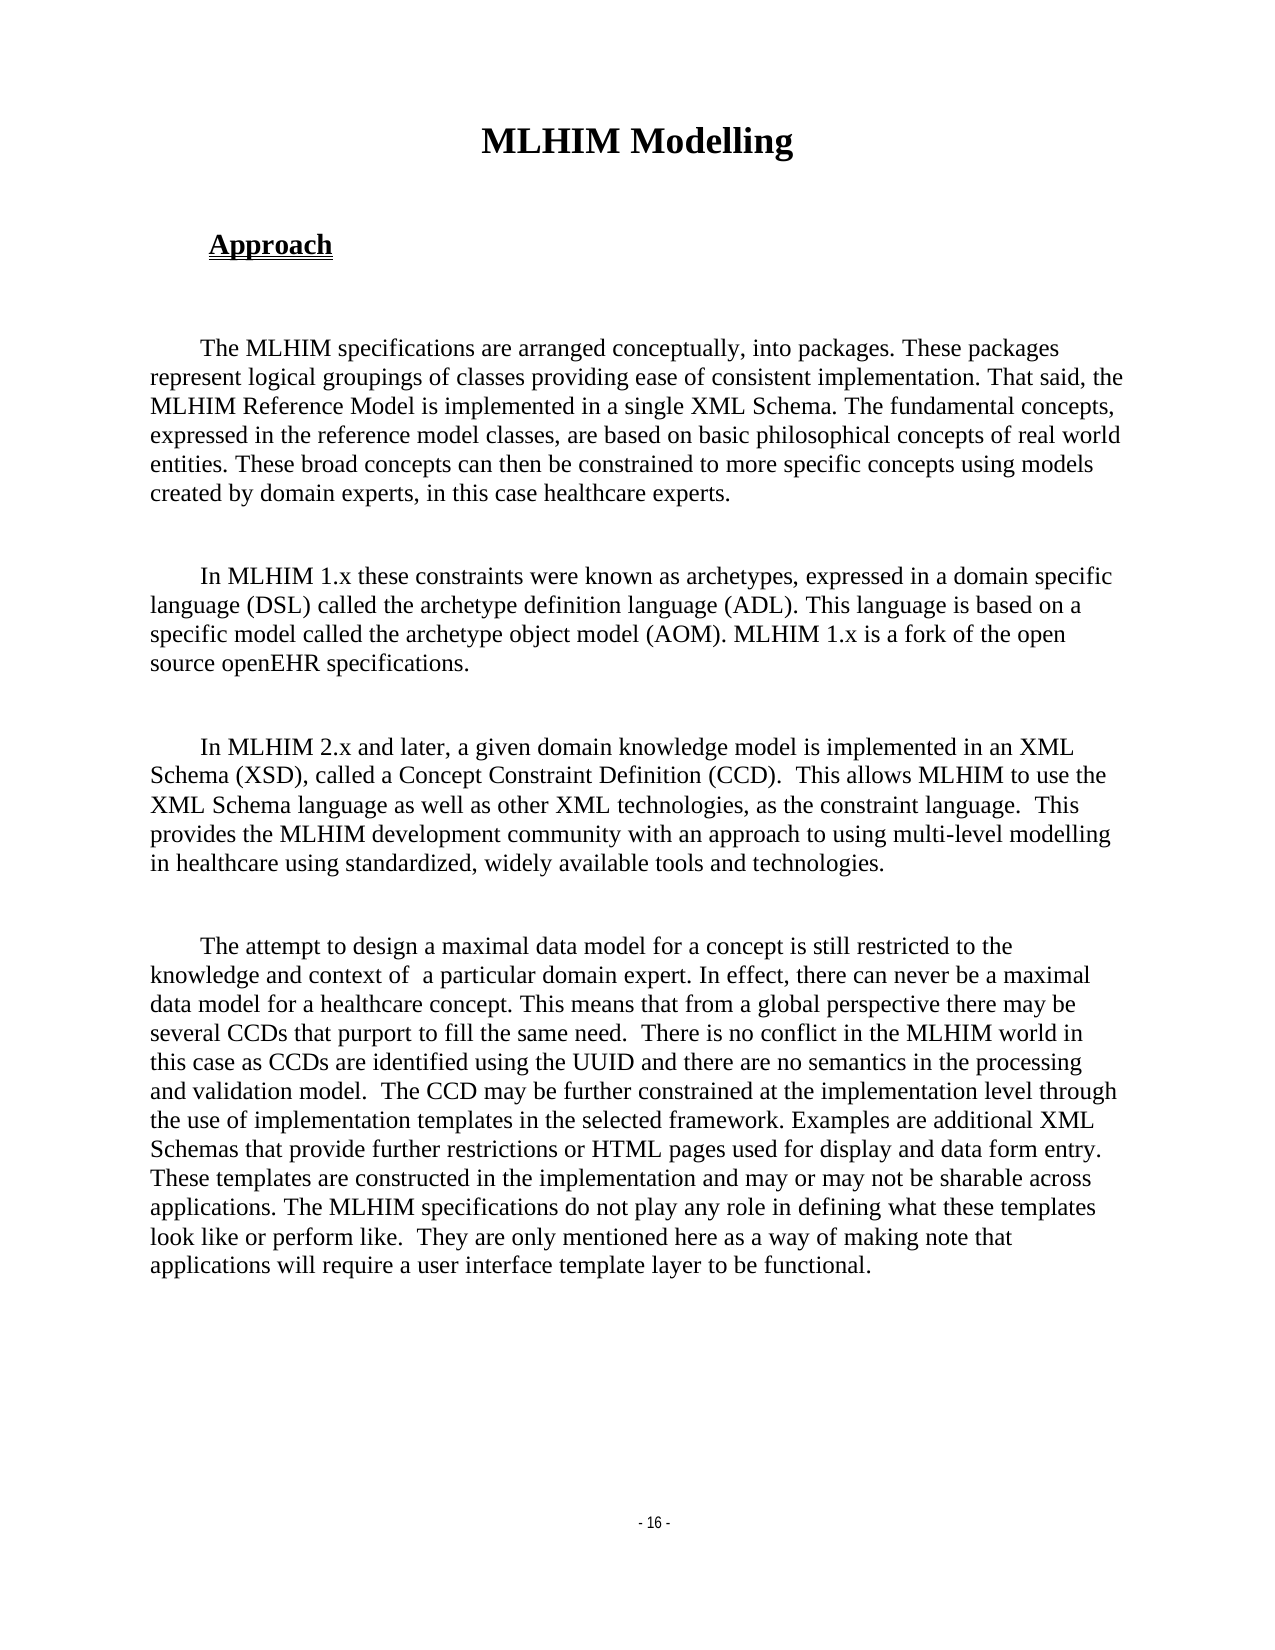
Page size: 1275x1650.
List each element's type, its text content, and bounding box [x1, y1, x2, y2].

text In MLHIM 2.x and later, a given domain knowledge model is implemented in an XML Schema (XSD), called a Concept Constraint Definition (CCD). This allows MLHIM to use the XML Schema language as well as other XML technologies, as the constraint language. This provides the MLHIM development community with an approach to using multi-level modelling in healthcare using standardized, widely available tools and technologies. [150, 731, 1125, 877]
text In MLHIM 1.x these constraints were known as archetypes, expressed in a domain specific language (DSL) called the archetype definition language (ADL). This language is based on a specific model called the archetype object model (AOM). MLHIM 1.x is a fork of the open source openEHR specifications. [150, 561, 1125, 677]
title MLHIM Modelling [150, 118, 1125, 161]
text The MLHIM specifications are arranged conceptually, into packages. These packages represent logical groupings of classes providing ease of consistent implementation. That said, the MLHIM Reference Model is implemented in a single XML Schema. The fundamental concepts, expressed in the reference model classes, are based on basic philosophical concepts of real world entities. These broad concepts can then be constrained to more specific concepts using models created by domain experts, in this case healthcare experts. [150, 333, 1125, 507]
text The attempt to design a maximal data model for a concept is still restricted to the knowledge and context of a particular domain expert. In effect, there can never be a maximal data model for a healthcare concept. This means that from a global perspective there may be several CCDs that purport to fill the same need. There is no conflict in the MLHIM world in this case as CCDs are identified using the UUID and there are no semantics in the processing and validation model. The CCD may be further constrained at the implementation level through the use of implementation templates in the selected framework. Examples are additional XML Schemas that provide further restrictions or HTML pages used for display and data form entry. These templates are constructed in the implementation and may or may not be sharable across applications. The MLHIM specifications do not play any role in defining what these templates look like or perform like. They are only mentioned here as a way of making note that applications will require a user interface template layer to be functional. [150, 931, 1125, 1279]
subtitle Approach [150, 227, 1125, 261]
